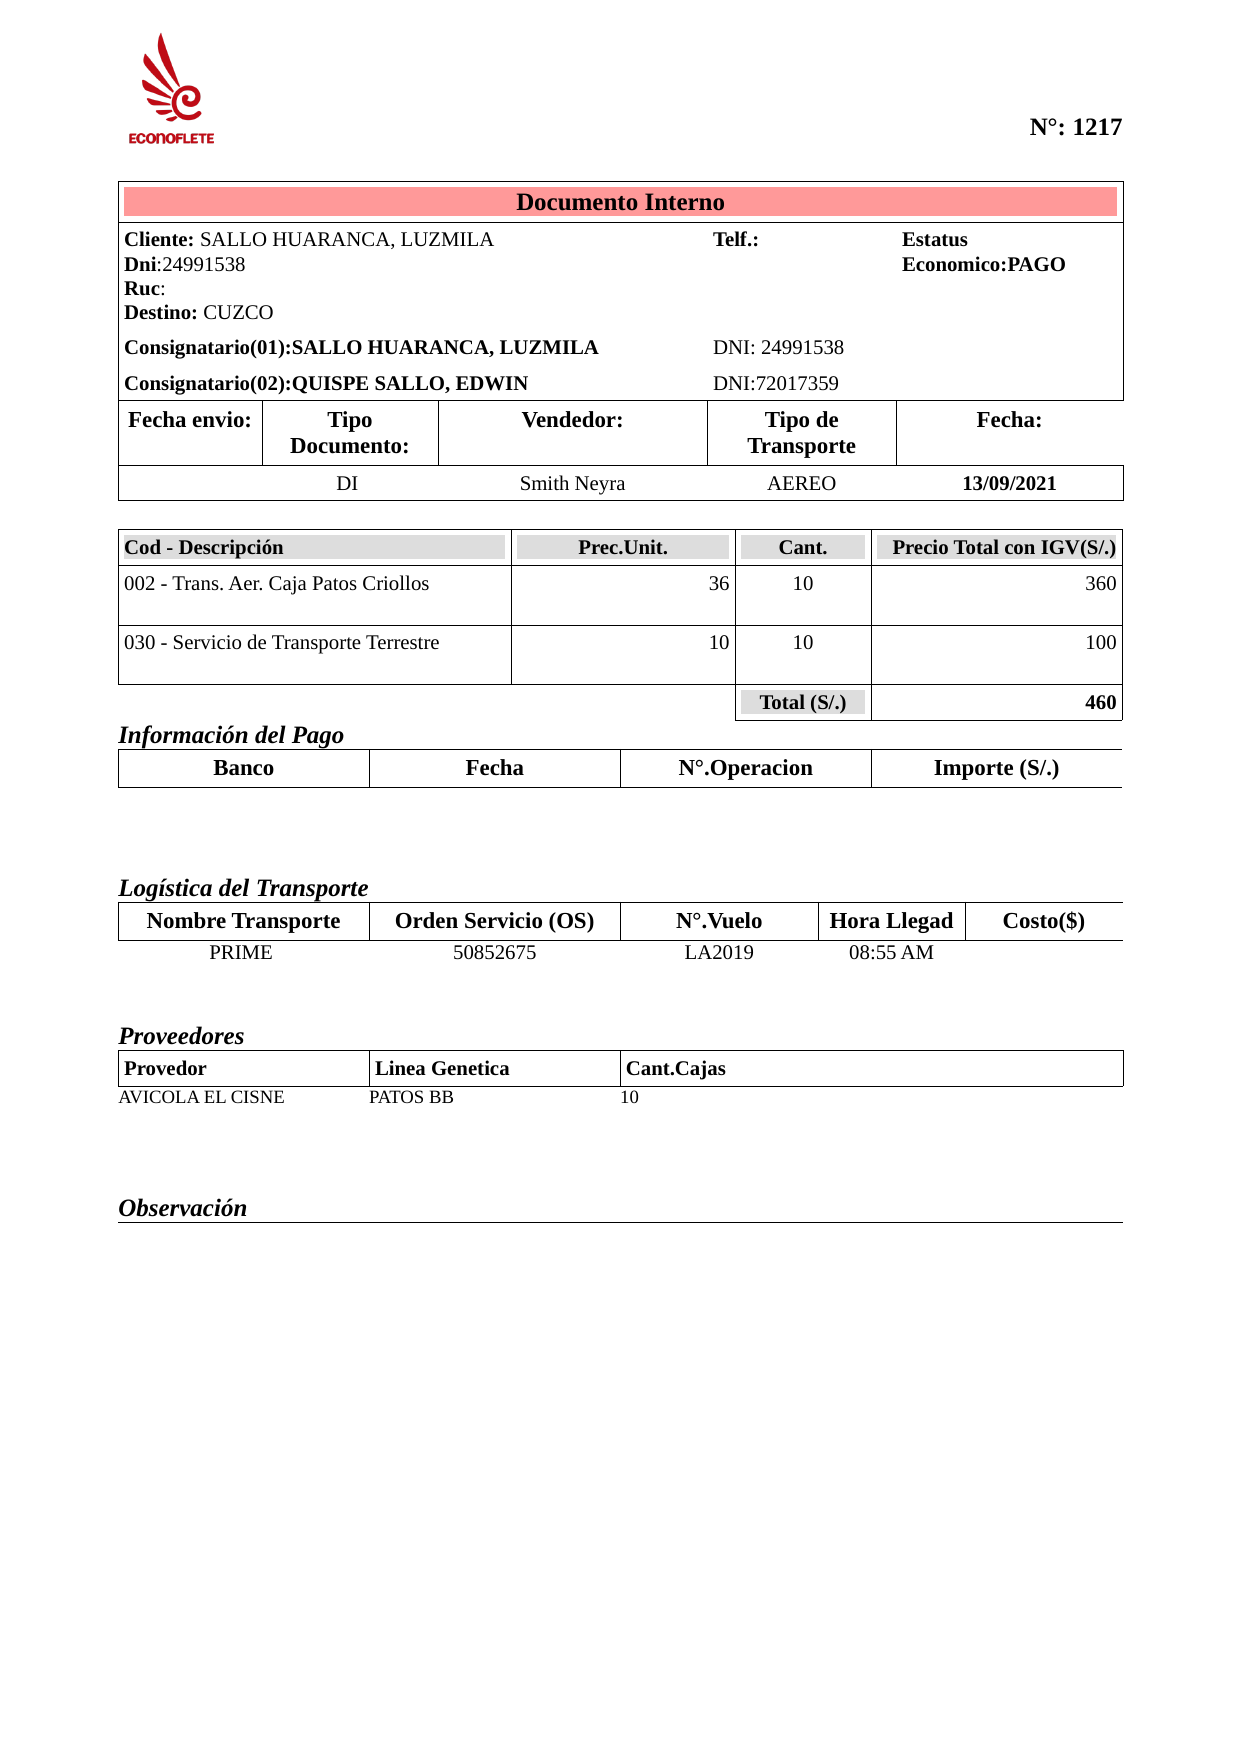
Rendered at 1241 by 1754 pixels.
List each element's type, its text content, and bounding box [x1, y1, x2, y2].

table_cell [118, 815, 369, 844]
table_cell DI [262, 466, 438, 500]
table_header Nombre Transporte [119, 903, 369, 939]
text Información del Pago [118, 720, 1122, 749]
table_header Banco [119, 750, 369, 787]
table_cell [118, 1150, 369, 1172]
table_cell [369, 1172, 620, 1193]
table_cell [620, 1129, 1123, 1150]
table_header Importe (S/.) [872, 750, 1122, 787]
table_cell Vendedor: [439, 401, 707, 465]
table_cell Fecha envio: [119, 401, 262, 465]
table_cell DNI: 24991538 [707, 329, 1123, 365]
table_cell LA2019 [620, 941, 818, 964]
table_header Provedor [119, 1051, 369, 1086]
table_header Costo($) [966, 903, 1123, 939]
table_cell 10 [512, 626, 735, 684]
table_cell [620, 993, 818, 1021]
table_header Cod - Descripción [119, 530, 511, 565]
table_cell [871, 815, 1122, 844]
table_cell 13/09/2021 [896, 466, 1123, 500]
table_cell [818, 964, 965, 992]
picture [118, 32, 225, 144]
table_cell [620, 788, 871, 815]
table_cell [119, 466, 262, 500]
table_cell [965, 941, 1123, 964]
table_cell 50852675 [369, 941, 620, 964]
table_cell [871, 788, 1122, 815]
table_cell DNI:72017359 [707, 365, 1123, 400]
table_cell PATOS BB [369, 1087, 620, 1107]
table_header Fecha [370, 750, 620, 787]
table_cell Cliente: SALLO HUARANCA, LUZMILA Dni:24991538 Ruc: Destino: CUZCO [119, 223, 707, 329]
table_cell [369, 993, 620, 1021]
table_cell [118, 685, 511, 720]
table_cell [965, 964, 1123, 992]
table_header Cant. [736, 530, 871, 565]
table_cell Total (S/.) [736, 685, 871, 720]
table_cell Fecha: [897, 401, 1123, 465]
table_cell [118, 993, 369, 1021]
table_cell [118, 844, 369, 873]
table_cell 36 [512, 566, 735, 624]
table_cell 360 [872, 566, 1122, 624]
table_header N°.Vuelo [621, 903, 818, 939]
table_cell AVICOLA EL CISNE [118, 1087, 369, 1107]
table_header Hora Llegad [819, 903, 965, 939]
table_cell Tipo de Transporte [708, 401, 896, 465]
table_cell Telf.: [707, 223, 896, 329]
table_cell 10 [736, 626, 871, 684]
table_cell Consignatario(01):SALLO HUARANCA, LUZMILA [119, 329, 707, 365]
table_cell AEREO [707, 466, 896, 500]
table_cell 460 [872, 685, 1122, 720]
table_cell [818, 993, 965, 1021]
table_cell [369, 1107, 620, 1129]
table_header Orden Servicio (OS) [370, 903, 620, 939]
table_cell 030 - Servicio de Transporte Terrestre [119, 626, 511, 684]
table_header Precio Total con IGV(S/.) [872, 530, 1122, 565]
table_cell Smith Neyra [438, 466, 707, 500]
table_cell [118, 788, 369, 815]
table_cell [620, 1150, 1123, 1172]
table_cell [511, 685, 735, 720]
table_cell [620, 964, 818, 992]
table_header Documento Interno [119, 182, 1123, 222]
table_cell [871, 844, 1122, 873]
table_cell [118, 964, 369, 992]
table_cell Estatus Economico:PAGO [896, 223, 1123, 329]
table_cell [369, 815, 620, 844]
table_cell [620, 815, 871, 844]
table_cell Consignatario(02):QUISPE SALLO, EDWIN [119, 365, 707, 400]
table_cell PRIME [118, 941, 369, 964]
text Proveedores [118, 1021, 1122, 1050]
table_cell [369, 788, 620, 815]
table_cell [620, 1107, 1123, 1129]
table_header N°.Operacion [621, 750, 871, 787]
table_cell 100 [872, 626, 1122, 684]
table_cell [118, 1107, 369, 1129]
table_header Cant.Cajas [621, 1051, 1123, 1086]
table_cell 08:55 AM [818, 941, 965, 964]
table_cell 10 [620, 1087, 1123, 1107]
table_cell [620, 1172, 1123, 1193]
table_cell 002 - Trans. Aer. Caja Patos Criollos [119, 566, 511, 624]
table_cell [118, 1129, 369, 1150]
table_header Prec.Unit. [512, 530, 735, 565]
table_cell [620, 844, 871, 873]
table_header Linea Genetica [370, 1051, 620, 1086]
table_cell [369, 844, 620, 873]
table_cell 10 [736, 566, 871, 624]
table_cell [118, 1172, 369, 1193]
table_header [118, 1223, 1123, 1246]
text Observación [118, 1193, 1122, 1222]
table_cell [369, 1150, 620, 1172]
text Logística del Transporte [118, 873, 1122, 902]
table_cell [369, 964, 620, 992]
table_cell [369, 1129, 620, 1150]
table_cell [965, 993, 1123, 1021]
table_cell Tipo Documento: [263, 401, 438, 465]
